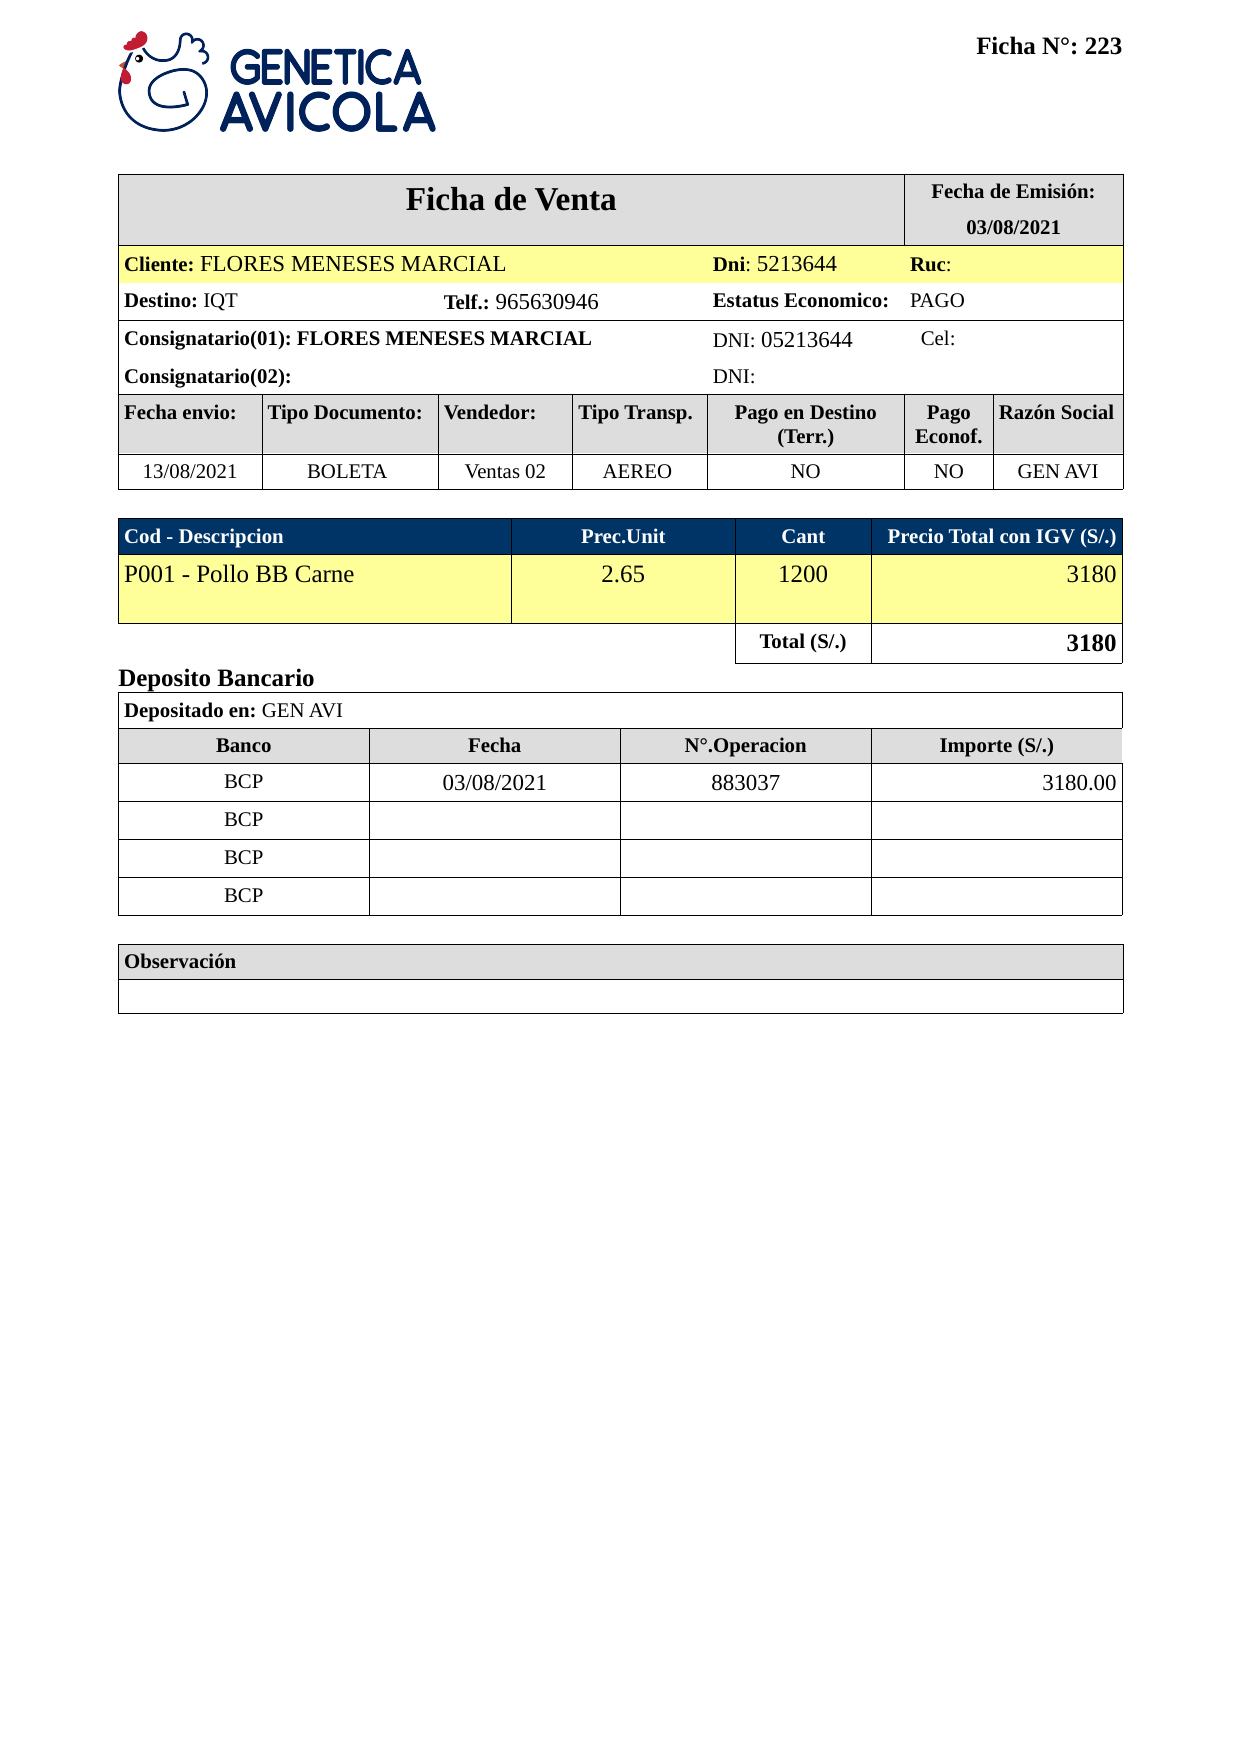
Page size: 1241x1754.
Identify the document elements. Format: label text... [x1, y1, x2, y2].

table_cell [118, 624, 511, 663]
table_cell 3180.00 [872, 764, 1122, 801]
table_header Depositado en: GEN AVI [119, 693, 1122, 727]
table_cell DNI: [707, 358, 1123, 394]
table_cell [621, 878, 871, 915]
table_cell [872, 802, 1122, 839]
table_cell Tipo Transp. [573, 395, 707, 453]
table_cell [621, 840, 871, 877]
table_cell [872, 878, 1122, 915]
table_cell Pago en Destino (Terr.) [708, 395, 904, 453]
table_cell Importe (S/.) [872, 729, 1122, 763]
table_cell Ruc: [904, 246, 1123, 283]
table_header Prec.Unit [512, 519, 735, 554]
table_cell BCP [119, 840, 369, 877]
table_header Cant [736, 519, 871, 554]
table_cell Tipo Documento: [263, 395, 438, 453]
table_cell GEN AVI [994, 455, 1123, 489]
table_cell 1200 [736, 555, 871, 623]
table_cell AEREO [573, 455, 707, 489]
table_cell Fecha [370, 729, 620, 763]
table_cell [872, 840, 1122, 877]
table_cell NO [708, 455, 904, 489]
table_cell Fecha envio: [119, 395, 262, 453]
table_cell Pago Econof. [905, 395, 993, 453]
table_cell Consignatario(02): [119, 358, 707, 394]
table_cell Total (S/.) [736, 624, 871, 663]
table_cell Estatus Economico: [707, 283, 904, 320]
table_cell 883037 [621, 764, 871, 801]
table_cell P001 - Pollo BB Carne [119, 555, 511, 623]
table_cell Telf.: 965630946 [438, 283, 707, 320]
table_cell Destino: IQT [119, 283, 438, 320]
table_cell [621, 802, 871, 839]
table_cell BCP [119, 802, 369, 839]
table_cell 13/08/2021 [119, 455, 262, 489]
table_cell Cliente: FLORES MENESES MARCIAL [119, 246, 707, 283]
table_cell Banco [119, 729, 369, 763]
table_cell [511, 624, 735, 663]
table_cell BCP [119, 764, 369, 801]
table_cell DNI: 05213644 [707, 321, 915, 358]
table_cell PAGO [904, 283, 1123, 320]
table_header Precio Total con IGV (S/.) [872, 519, 1122, 554]
table_cell [370, 840, 620, 877]
table_cell Vendedor: [439, 395, 572, 453]
table_cell 3180 [872, 555, 1122, 623]
table_cell [370, 802, 620, 839]
text Deposito Bancario [118, 663, 1122, 692]
table_cell NO [905, 455, 993, 489]
table_cell BOLETA [263, 455, 438, 489]
table_header Observación [119, 945, 1123, 979]
table_cell 03/08/2021 [905, 209, 1123, 245]
table_cell 2.65 [512, 555, 735, 623]
table_cell [119, 980, 1123, 1012]
table_cell N°.Operacion [621, 729, 871, 763]
picture [118, 31, 436, 132]
table_cell Ventas 02 [439, 455, 572, 489]
table_header Cod - Descripcion [119, 519, 511, 554]
table_cell BCP [119, 878, 369, 915]
table_cell 03/08/2021 [370, 764, 620, 801]
table_cell [370, 878, 620, 915]
table_cell 3180 [872, 624, 1122, 663]
table_cell Razón Social [994, 395, 1123, 453]
table_header Ficha de Venta [119, 175, 904, 245]
table_cell Cel: [915, 321, 1123, 358]
table_header Fecha de Emisión: [905, 175, 1123, 209]
table_cell Consignatario(01): FLORES MENESES MARCIAL [119, 321, 707, 358]
table_cell Dni: 5213644 [707, 246, 904, 283]
